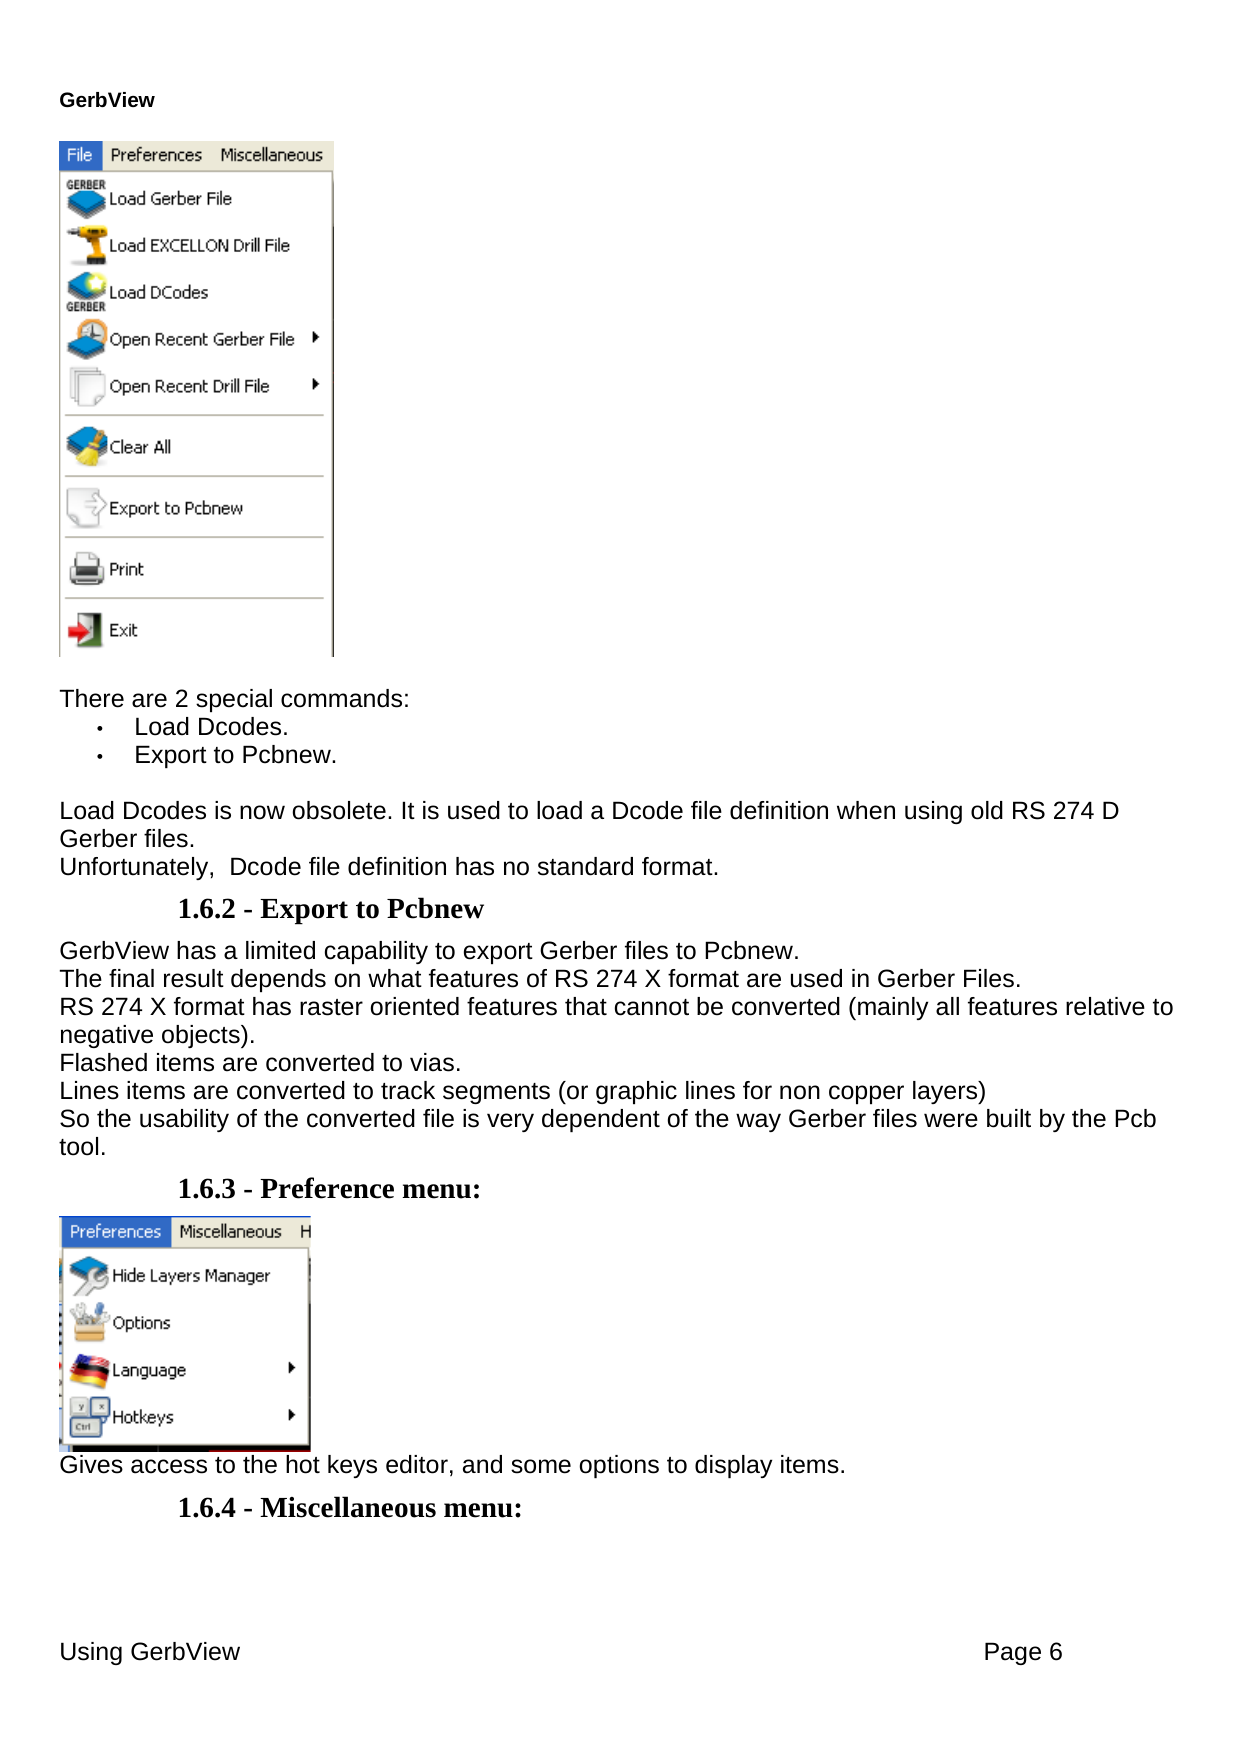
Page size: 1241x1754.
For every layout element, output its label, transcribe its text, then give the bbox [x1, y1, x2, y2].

text So the usability of the converted file is very dependent of the way Gerber files were built by the Pcb tool. [59, 1105, 1181, 1161]
text Flashed items are converted to vias. [59, 1049, 1181, 1077]
list Load Dcodes. [97, 713, 1181, 741]
picture [59, 1216, 311, 1452]
subtitle Miscellaneous menu: [177, 1491, 1181, 1523]
text The final result depends on what features of RS 274 X format are used in Gerber Files. [59, 965, 1181, 993]
text Gives access to the hot keys editor, and some options to display items. [59, 1451, 1181, 1479]
subtitle Export to Pcbnew [177, 893, 1181, 925]
text Load Dcodes is now obsolete. It is used to load a Dcode file definition when using old RS 274 D Gerber files. [59, 797, 1181, 853]
text There are 2 special commands: [59, 685, 1181, 713]
text Unfortunately, Dcode file definition has no standard format. [59, 853, 1181, 881]
text GerbView has a limited capability to export Gerber files to Pcbnew. [59, 937, 1181, 965]
list Export to Pcbnew. [97, 741, 1181, 769]
subtitle Preference menu: [177, 1173, 1181, 1205]
picture [59, 141, 334, 657]
text Lines items are converted to track segments (or graphic lines for non copper layers) [59, 1077, 1181, 1105]
text RS 274 X format has raster oriented features that cannot be converted (mainly all features relative to negative objects). [59, 993, 1181, 1049]
